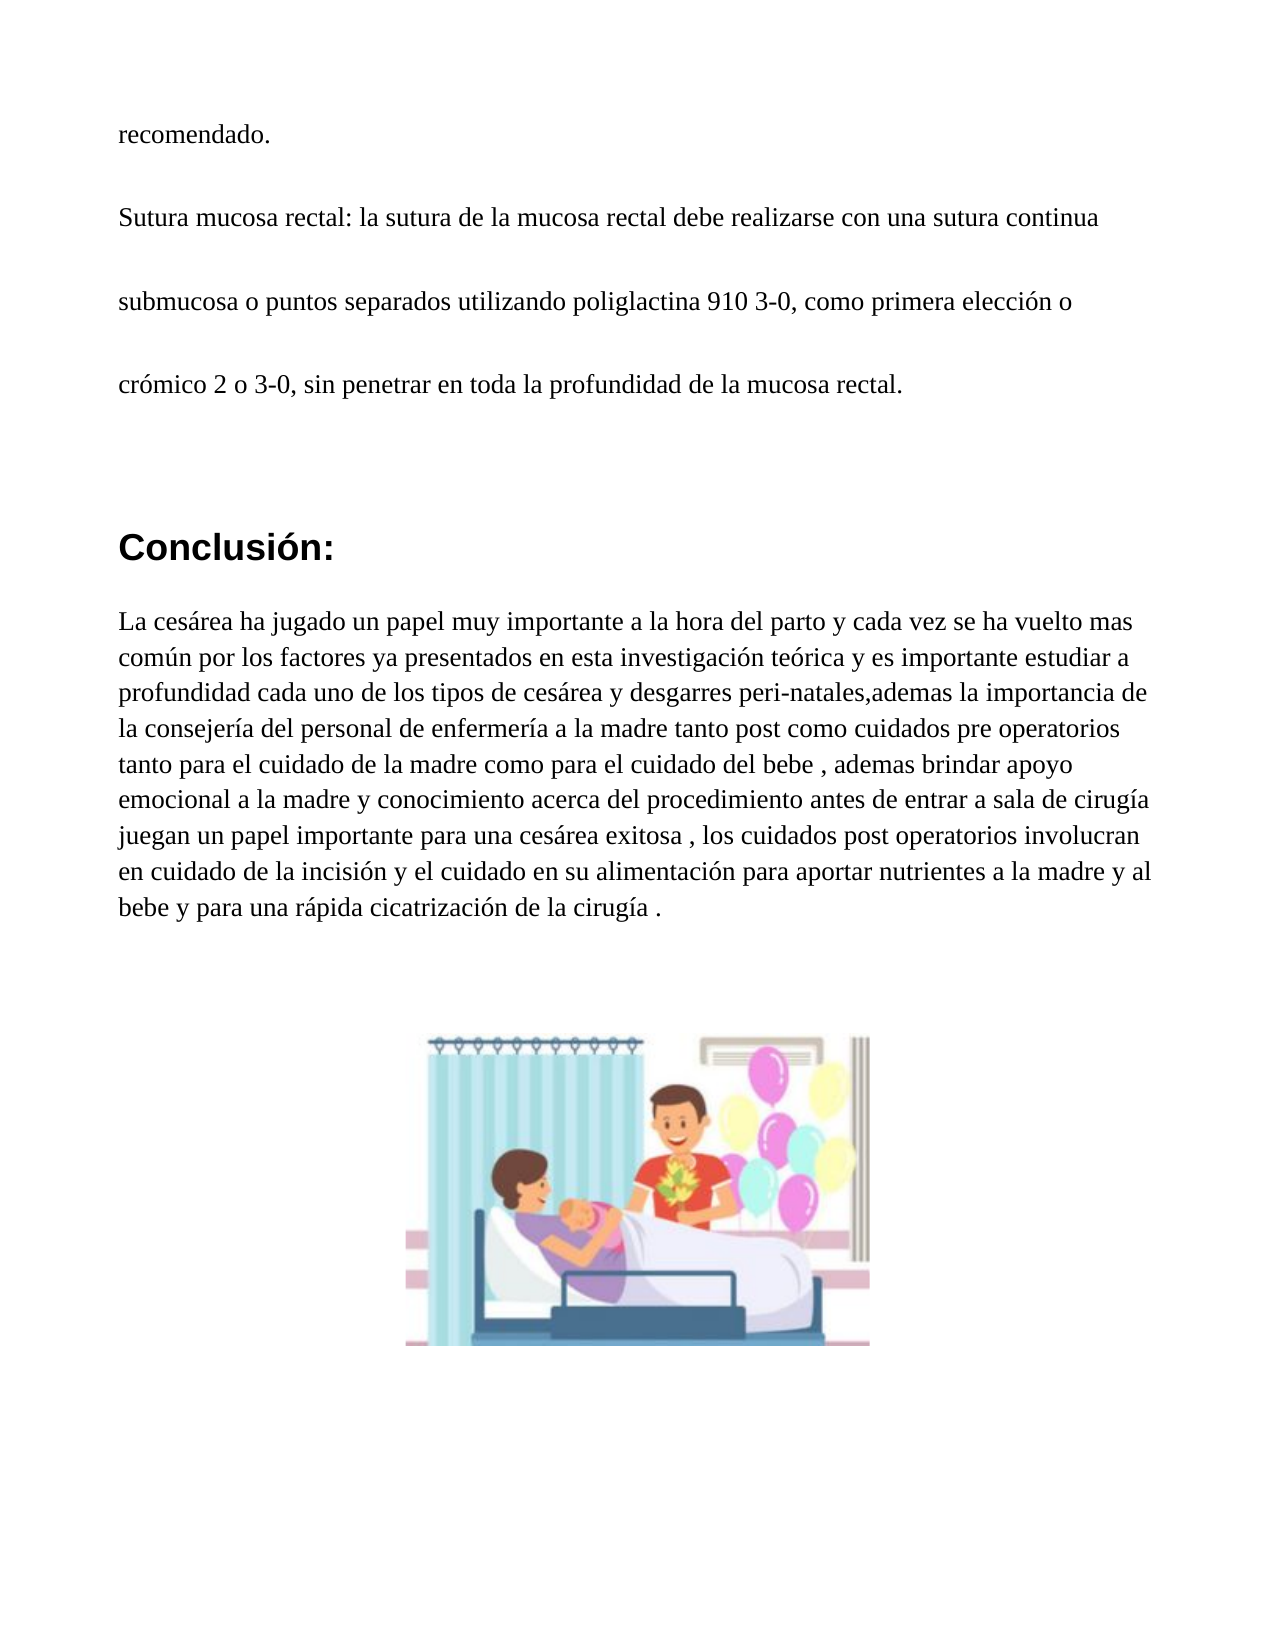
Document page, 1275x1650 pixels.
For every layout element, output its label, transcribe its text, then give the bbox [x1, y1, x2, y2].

subtitle Conclusión: [118, 526, 1157, 569]
text La cesárea ha jugado un papel muy importante a la hora del parto y cada vez se ha vuelto mas común por los factores ya presentados en esta investigación teórica y es importante estudiar a profundidad cada uno de los tipos de cesárea y desgarres peri-natales,ademas la importancia de la consejería del personal de enfermería a la madre tanto post como cuidados pre operatorios tanto para el cuidado de la madre como para el cuidado del bebe , ademas brindar apoyo emocional a la madre y conocimiento acerca del procedimiento antes de entrar a sala de cirugía juegan un papel importante para una cesárea exitosa , los cuidados post operatorios involucran en cuidado de la incisión y el cuidado en su alimentación para aportar nutrientes a la madre y al bebe y para una rápida cicatrización de la cirugía . [118, 605, 1157, 922]
text recomendado. [118, 118, 1157, 149]
text crómico 2 o 3-0, sin penetrar en toda la profundidad de la mucosa rectal. [118, 368, 1157, 399]
picture [405, 1033, 870, 1346]
text submucosa o puntos separados utilizando poliglactina 910 3-0, como primera elección o [118, 284, 1157, 316]
text Sutura mucosa rectal: la sutura de la mucosa rectal debe realizarse con una sutura continua [118, 201, 1157, 232]
